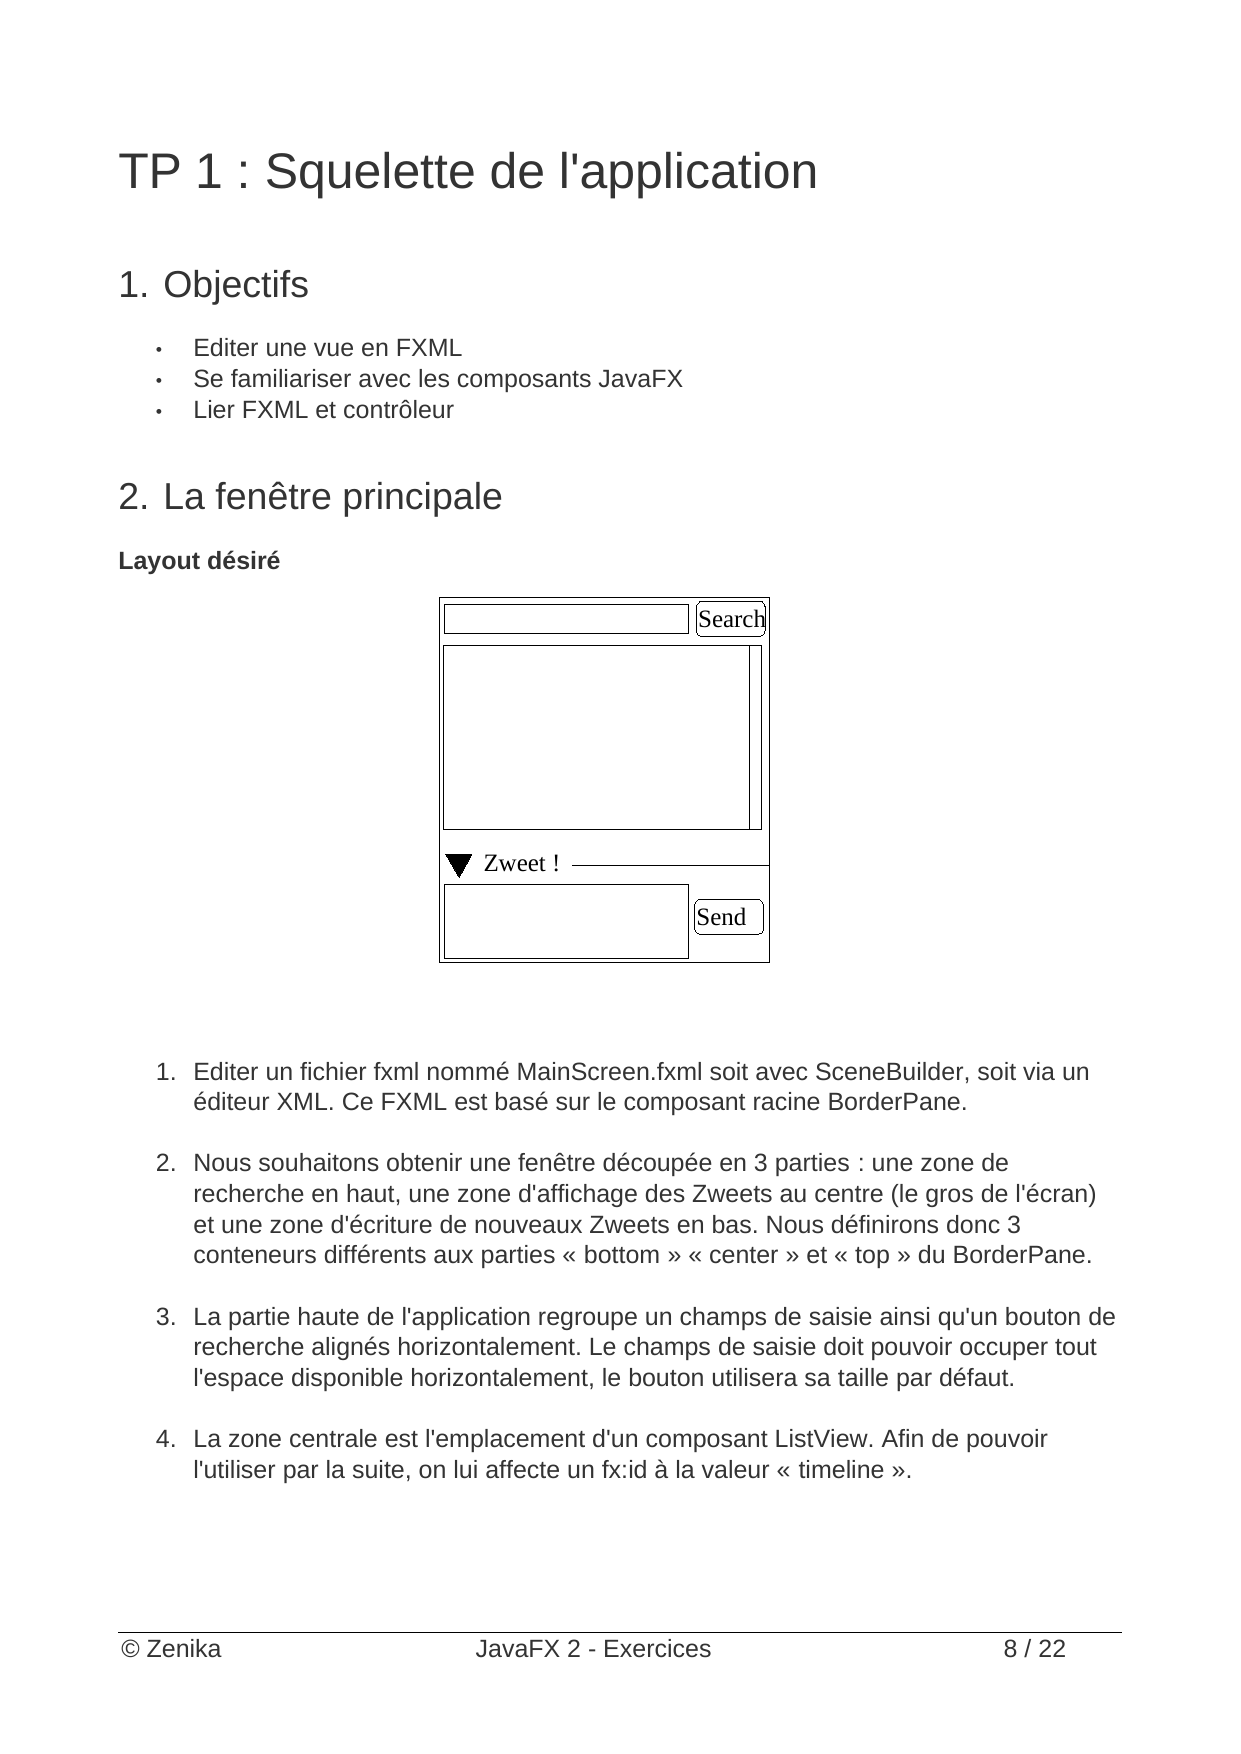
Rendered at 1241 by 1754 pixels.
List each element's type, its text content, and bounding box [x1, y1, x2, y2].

list Lier FXML et contrôleur [156, 395, 1122, 423]
list La partie haute de l'application regroupe un champs de saisie ainsi qu'un bouton de recherche alignés horizontalement. Le champs de saisie doit pouvoir occuper tout l'espace disponible horizontalement, le bouton utilisera sa taille par défaut. [156, 1302, 1122, 1391]
list La zone centrale est l'emplacement d'un composant ListView. Afin de pouvoir l'utiliser par la suite, on lui affecte un fx:id à la valeur « timeline ». [156, 1425, 1122, 1514]
subtitle La fenêtre principale [118, 476, 1122, 517]
text Layout désiré [118, 546, 1122, 574]
list Editer un fichier fxml nommé MainScreen.fxml soit avec SceneBuilder, soit via un éditeur XML. Ce FXML est basé sur le composant racine BorderPane. [156, 1057, 1122, 1116]
list Nous souhaitons obtenir une fenêtre découpée en 3 parties : une zone de recherche en haut, une zone d'affichage des Zweets au centre (le gros de l'écran) et une zone d'écriture de nouveaux Zweets en bas. Nous définirons donc 3 conteneurs différents aux parties « bottom » « center » et « top » du BorderPane. [156, 1149, 1122, 1269]
list Se familiariser avec les composants JavaFX [156, 365, 1122, 393]
list Editer une vue en FXML [156, 334, 1122, 362]
subtitle Squelette de l'application [118, 143, 1122, 199]
subtitle Objectifs [118, 263, 1122, 305]
